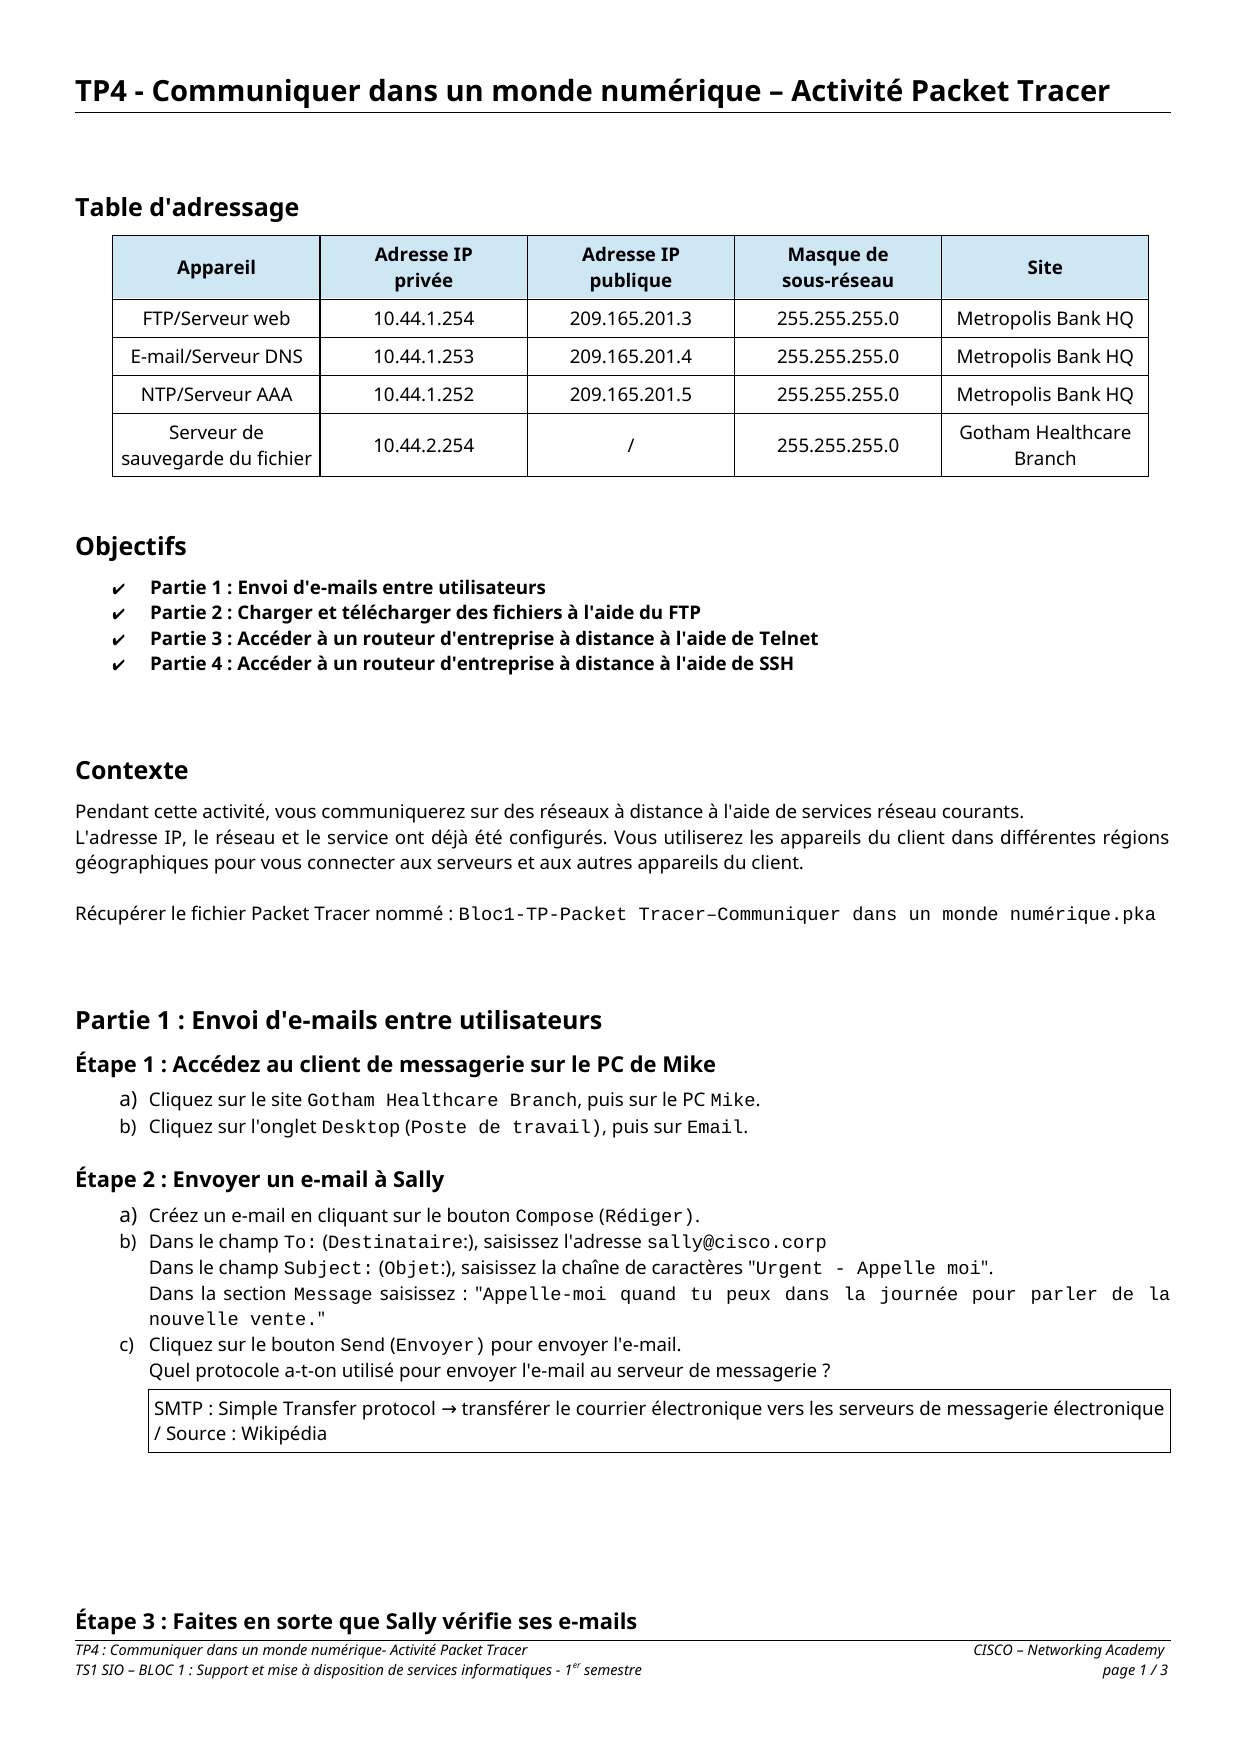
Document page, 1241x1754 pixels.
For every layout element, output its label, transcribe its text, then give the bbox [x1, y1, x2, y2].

list Cliquez sur le site Gotham Healthcare Branch, puis sur le PC Mike. [119, 1084, 1171, 1113]
table_header Site [942, 236, 1148, 298]
text Pendant cette activité, vous communiquerez sur des réseaux à distance à l'aide de services réseau courants. [75, 798, 1171, 824]
text Étape 2 : Envoyer un e-mail à Sally [75, 1164, 1171, 1194]
table_cell NTP/Serveur AAA [113, 376, 319, 413]
table_cell E-mail/Serveur DNS [113, 338, 319, 374]
table_header Appareil [113, 236, 319, 298]
list Partie 3 : Accéder à un routeur d'entreprise à distance à l'aide de Telnet [112, 625, 1171, 651]
table_cell Metropolis Bank HQ [942, 376, 1148, 413]
table_cell 209.165.201.3 [528, 300, 734, 337]
table_cell / [528, 414, 734, 476]
list Dans le champ Subject: (Objet:), saisissez la chaîne de caractères "Urgent - Appelle moi". [119, 1254, 1171, 1280]
table_cell Gotham Healthcare Branch [942, 414, 1148, 476]
title TP4 - Communiquer dans un monde numérique – Activité Packet Tracer [75, 70, 1171, 112]
table_cell 255.255.255.0 [735, 376, 941, 413]
list Créez un e-mail en cliquant sur le bouton Compose (Rédiger). [119, 1200, 1171, 1228]
list Cliquez sur le bouton Send (Envoyer) pour envoyer l'e-mail. [119, 1331, 1171, 1357]
list Quel protocole a-t-on utilisé pour envoyer l'e-mail au serveur de messagerie ? [119, 1357, 1171, 1382]
list Partie 2 : Charger et télécharger des fichiers à l'aide du FTP [112, 599, 1171, 625]
text Contexte [75, 753, 1171, 787]
text Table d'adressage [75, 189, 1171, 223]
text Étape 3 : Faites en sorte que Sally vérifie ses e-mails [75, 1606, 1171, 1636]
table_header SMTP : Simple Transfer protocol → transférer le courrier électronique vers les serveurs de messagerie électronique / Source : Wikipédia [149, 1390, 1170, 1452]
table_cell 10.44.2.254 [321, 414, 527, 476]
text Partie 1 : Envoi d'e-mails entre utilisateurs [75, 1003, 1171, 1037]
list Partie 4 : Accéder à un routeur d'entreprise à distance à l'aide de SSH [112, 651, 1171, 676]
table_header Adresse IP privée [321, 236, 527, 298]
list Dans le champ To: (Destinataire:), saisissez l'adresse sally@cisco.corp [119, 1228, 1171, 1254]
text Objectifs [75, 528, 1171, 562]
table_cell 255.255.255.0 [735, 300, 941, 337]
text L'adresse IP, le réseau et le service ont déjà été configurés. Vous utiliserez les appareils du client dans différentes régions géographiques pour vous connecter aux serveurs et aux autres appareils du client. [75, 824, 1171, 875]
table_cell FTP/Serveur web [113, 300, 319, 337]
table_cell 255.255.255.0 [735, 338, 941, 374]
table_header Masque de sous-réseau [735, 236, 941, 298]
list Cliquez sur l'onglet Desktop (Poste de travail), puis sur Email. [119, 1113, 1171, 1139]
table_cell 10.44.1.252 [321, 376, 527, 413]
text Étape 1 : Accédez au client de messagerie sur le PC de Mike [75, 1049, 1171, 1078]
table_cell Serveur de sauvegarde du fichier [113, 414, 319, 476]
table_cell Metropolis Bank HQ [942, 300, 1148, 337]
table_header Adresse IP publique [528, 236, 734, 298]
list Dans la section Message saisissez : "Appelle-moi quand tu peux dans la journée pour parler de la nouvelle vente." [119, 1280, 1171, 1331]
table_cell 209.165.201.4 [528, 338, 734, 374]
table_cell Metropolis Bank HQ [942, 338, 1148, 374]
table_cell 10.44.1.253 [321, 338, 527, 374]
list Partie 1 : Envoi d'e-mails entre utilisateurs [112, 574, 1171, 599]
table_cell 209.165.201.5 [528, 376, 734, 413]
table_cell 255.255.255.0 [735, 414, 941, 476]
text Récupérer le fichier Packet Tracer nommé : Bloc1-TP-Packet Tracer–Communiquer dans un monde numérique.pka [75, 901, 1171, 926]
table_cell 10.44.1.254 [321, 300, 527, 337]
